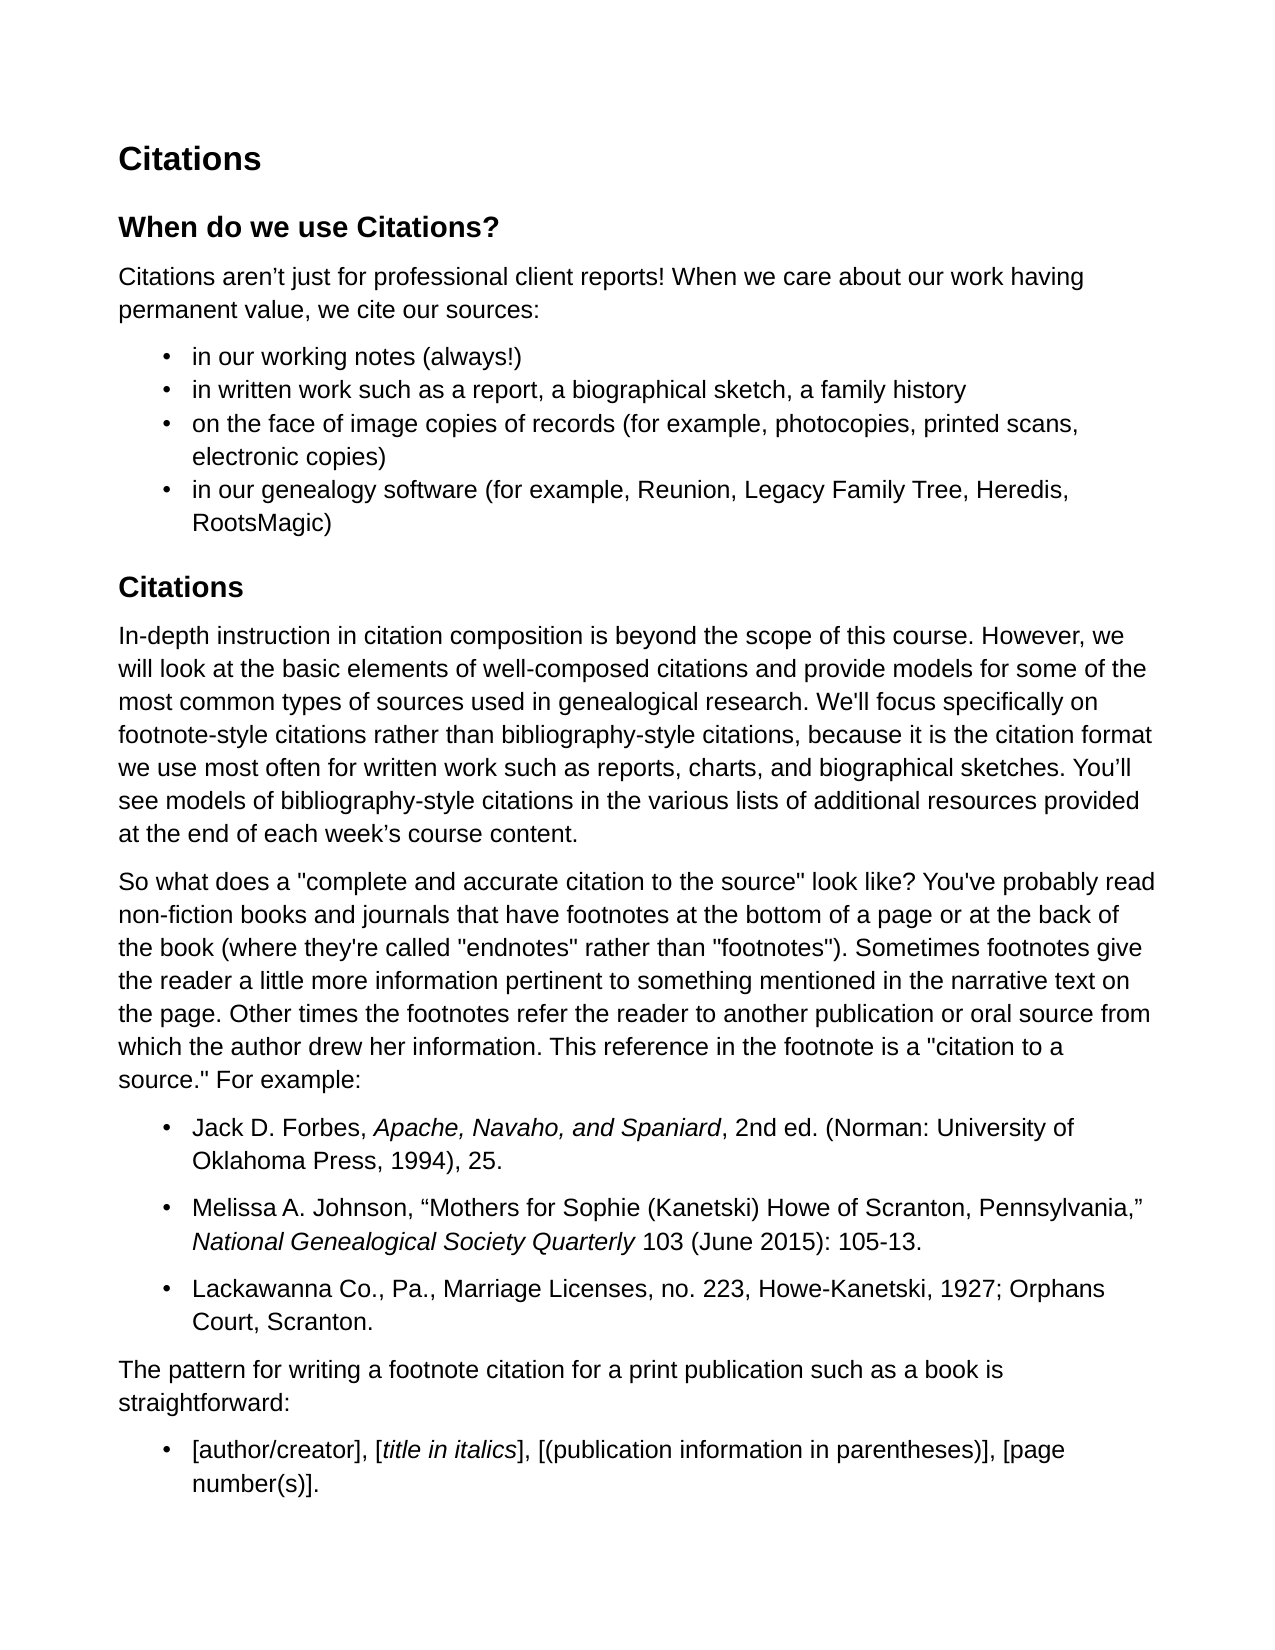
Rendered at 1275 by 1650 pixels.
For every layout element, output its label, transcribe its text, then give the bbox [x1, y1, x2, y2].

text In-depth instruction in citation composition is beyond the scope of this course. However, we will look at the basic elements of well-composed citations and provide models for some of the most common types of sources used in genealogical research. We'll focus specifically on footnote-style citations rather than bibliography-style citations, because it is the citation format we use most often for written work such as reports, charts, and biographical sketches. You’ll see models of bibliography-style citations in the various lists of additional resources provided at the end of each week’s course content. [118, 621, 1157, 848]
list Melissa A. Johnson, “Mothers for Sophie (Kanetski) Howe of Scranton, Pennsylvania,” National Genealogical Society Quarterly 103 (June 2015): 105-13. [162, 1193, 1157, 1255]
subtitle Citations [118, 570, 1157, 604]
list [author/creator], [title in italics], [(publication information in parentheses)], [page number(s)]. [162, 1436, 1157, 1497]
text The pattern for writing a footnote citation for a print publication such as a book is straightforward: [118, 1355, 1157, 1417]
list in our genealogy software (for example, Reunion, Legacy Family Tree, Heredis, RootsMagic) [162, 475, 1157, 537]
list Jack D. Forbes, Apache, Navaho, and Spaniard, 2nd ed. (Norman: University of Oklahoma Press, 1994), 25. [162, 1113, 1157, 1174]
list Lackawanna Co., Pa., Marriage Licenses, no. 223, Howe-Kanetski, 1927; Orphans Court, Scranton. [162, 1274, 1157, 1336]
list on the face of image copies of records (for example, photocopies, printed scans, electronic copies) [162, 408, 1157, 470]
subtitle Citations [118, 139, 1157, 178]
text Citations aren’t just for professional client reports! When we care about our work having permanent value, we cite our sources: [118, 262, 1157, 323]
subtitle When do we use Citations? [118, 210, 1157, 244]
list in written work such as a report, a biographical sketch, a family history [162, 375, 1157, 404]
list in our working notes (always!) [162, 342, 1157, 371]
text So what does a "complete and accurate citation to the source" look like? You've probably read non-fiction books and journals that have footnotes at the bottom of a page or at the back of the book (where they're called "endnotes" rather than "footnotes"). Sometimes footnotes give the reader a little more information pertinent to something mentioned in the narrative text on the page. Other times the footnotes refer the reader to another publication or oral source from which the author drew her information. This reference in the footnote is a "citation to a source." For example: [118, 867, 1157, 1094]
